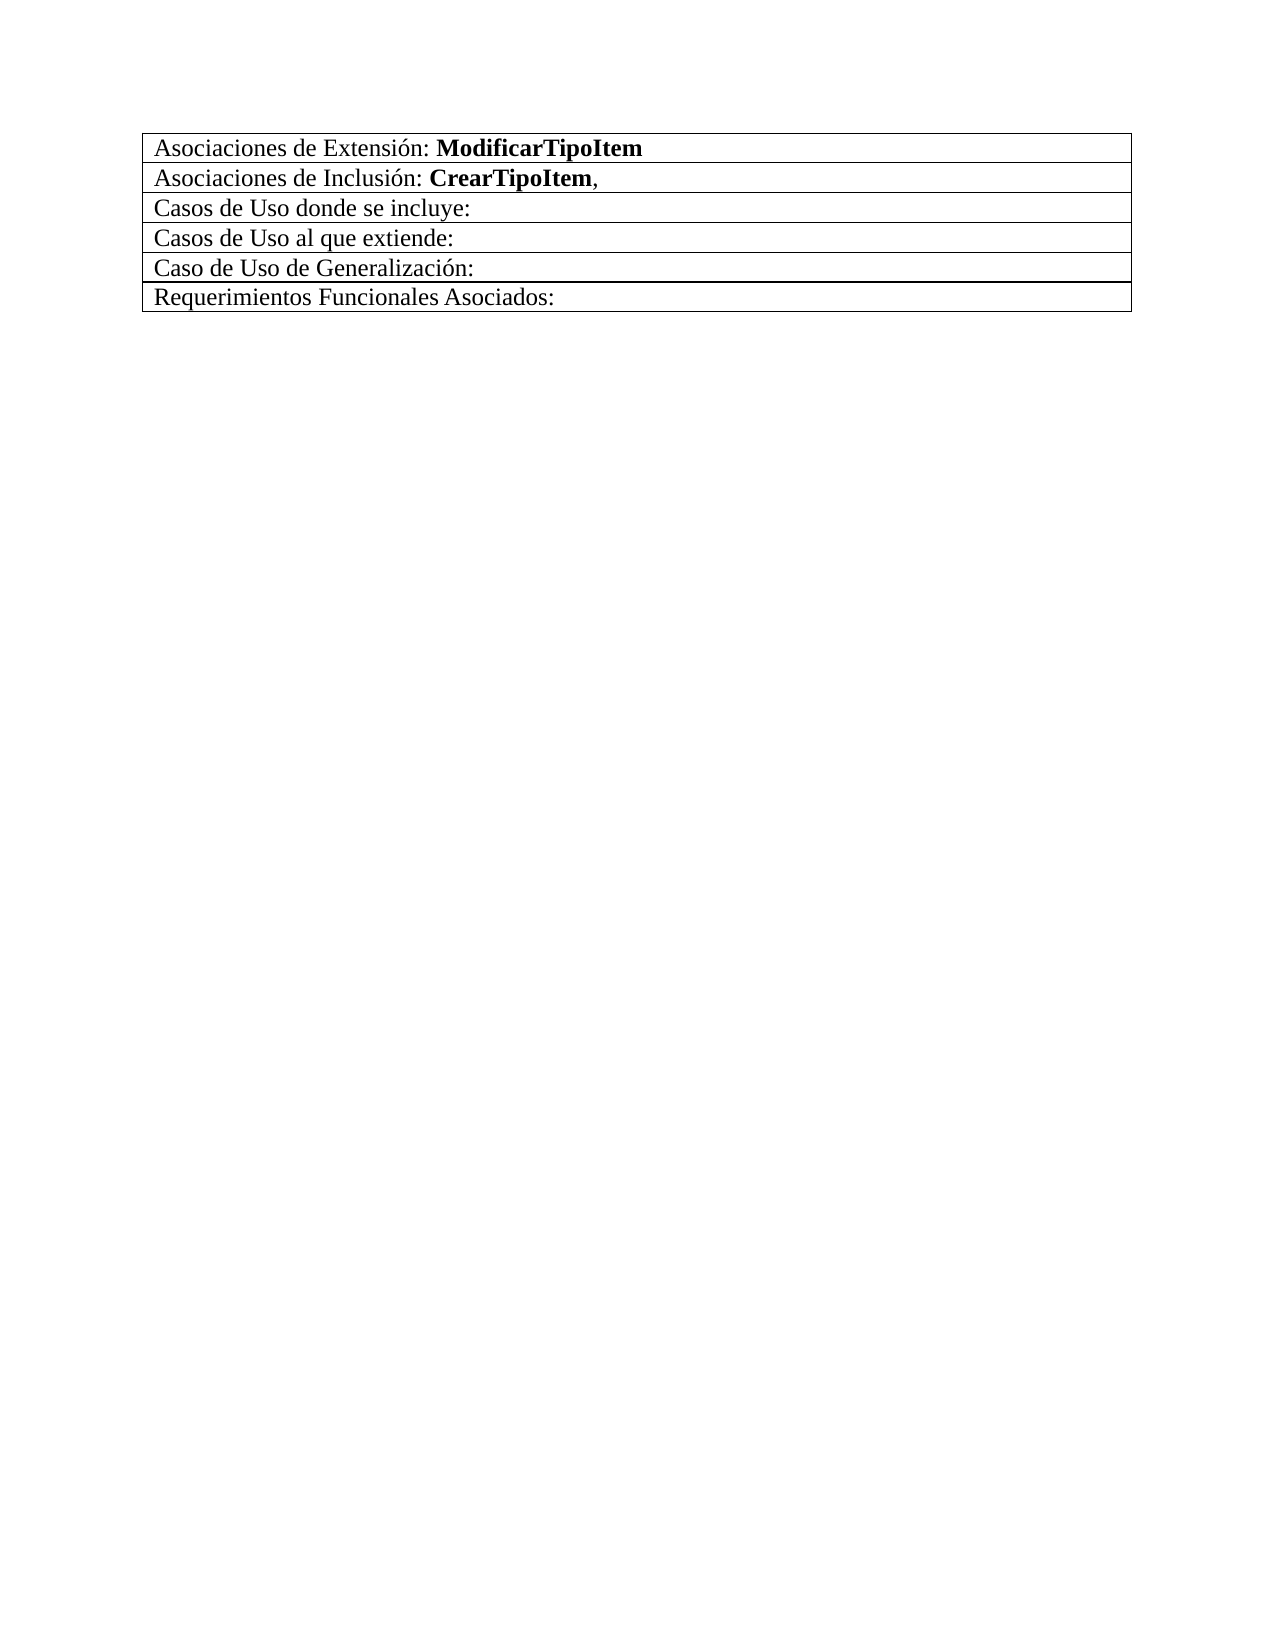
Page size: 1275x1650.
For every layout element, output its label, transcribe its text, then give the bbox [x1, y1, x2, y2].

table_cell Casos de Uso al que extiende: [143, 223, 1131, 252]
table_cell Casos de Uso donde se incluye: [143, 193, 1131, 222]
table_cell Asociaciones de Inclusión: CrearTipoItem, [143, 163, 1131, 192]
table_cell Caso de Uso de Generalización: [143, 253, 1131, 281]
table_cell Requerimientos Funcionales Asociados: [143, 283, 1131, 311]
table_header Asociaciones de Extensión: ModificarTipoItem [143, 134, 1131, 162]
